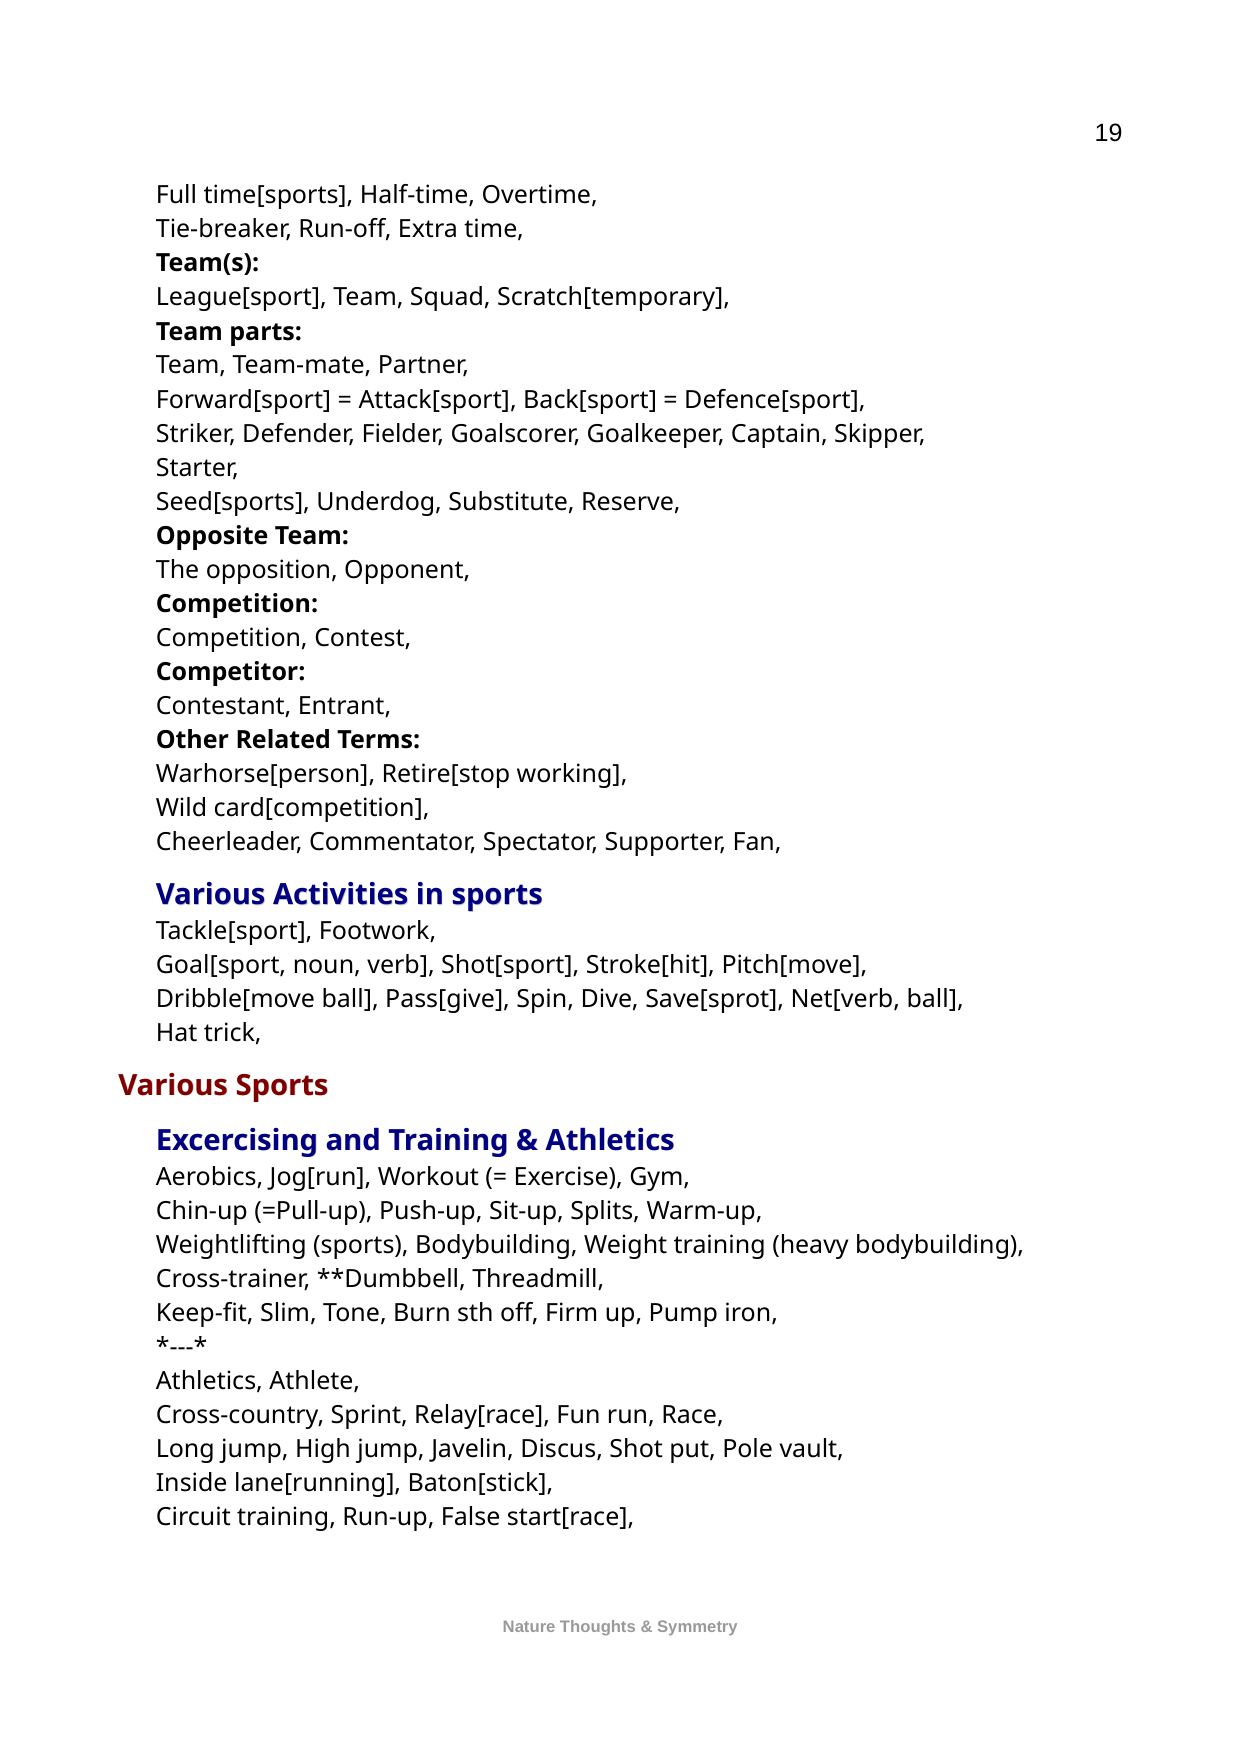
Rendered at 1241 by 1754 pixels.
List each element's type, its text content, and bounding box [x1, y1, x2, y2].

text Full time[sports], Half-time, Overtime, [156, 177, 1122, 211]
text Contestant, Entrant, [156, 688, 1122, 722]
text Aerobics, Jog[run], Workout (= Exercise), Gym, [156, 1158, 1122, 1192]
text Competition, Contest, [156, 620, 1122, 654]
text League[sport], Team, Squad, Scratch[temporary], [156, 279, 1122, 313]
text Hat trick, [156, 1015, 1122, 1049]
subtitle Various Sports [118, 1064, 1122, 1104]
text The opposition, Opponent, [156, 552, 1122, 586]
text Other Related Terms: [156, 722, 1122, 756]
text Cross-trainer, **Dumbbell, Threadmill, [156, 1261, 1122, 1295]
text Tie-breaker, Run-off, Extra time, [156, 211, 1122, 245]
text Team parts: [156, 313, 1122, 347]
text Dribble[move ball], Pass[give], Spin, Dive, Save[sprot], Net[verb, ball], [156, 981, 1122, 1015]
text Opposite Team: [156, 517, 1122, 552]
text Weightlifting (sports), Bodybuilding, Weight training (heavy bodybuilding), [156, 1227, 1122, 1261]
text Circuit training, Run-up, False start[race], [156, 1499, 1122, 1533]
text Striker, Defender, Fielder, Goalscorer, Goalkeeper, Captain, Skipper, [156, 415, 1122, 449]
text Athletics, Athlete, [156, 1363, 1122, 1397]
text Warhorse[person], Retire[stop working], [156, 756, 1122, 790]
text Team(s): [156, 245, 1122, 279]
text *---* [156, 1329, 1122, 1363]
text Competition: [156, 586, 1122, 620]
text Long jump, High jump, Javelin, Discus, Shot put, Pole vault, [156, 1431, 1122, 1465]
text Goal[sport, noun, verb], Shot[sport], Stroke[hit], Pitch[move], [156, 947, 1122, 981]
text Tackle[sport], Footwork, [156, 913, 1122, 947]
subtitle Excercising and Training & Athletics [156, 1119, 1122, 1158]
text Cheerleader, Commentator, Spectator, Supporter, Fan, [156, 824, 1122, 858]
text Seed[sports], Underdog, Substitute, Reserve, [156, 483, 1122, 517]
text Starter, [156, 449, 1122, 483]
text Wild card[competition], [156, 790, 1122, 824]
text Team, Team-mate, Partner, [156, 347, 1122, 381]
text Chin-up (=Pull-up), Push-up, Sit-up, Splits, Warm-up, [156, 1192, 1122, 1227]
text Cross-country, Sprint, Relay[race], Fun run, Race, [156, 1397, 1122, 1431]
subtitle Various Activities in sports [156, 873, 1122, 913]
text Keep-fit, Slim, Tone, Burn sth off, Firm up, Pump iron, [156, 1295, 1122, 1329]
text Inside lane[running], Baton[stick], [156, 1465, 1122, 1499]
text Forward[sport] = Attack[sport], Back[sport] = Defence[sport], [156, 381, 1122, 415]
text Competitor: [156, 654, 1122, 688]
